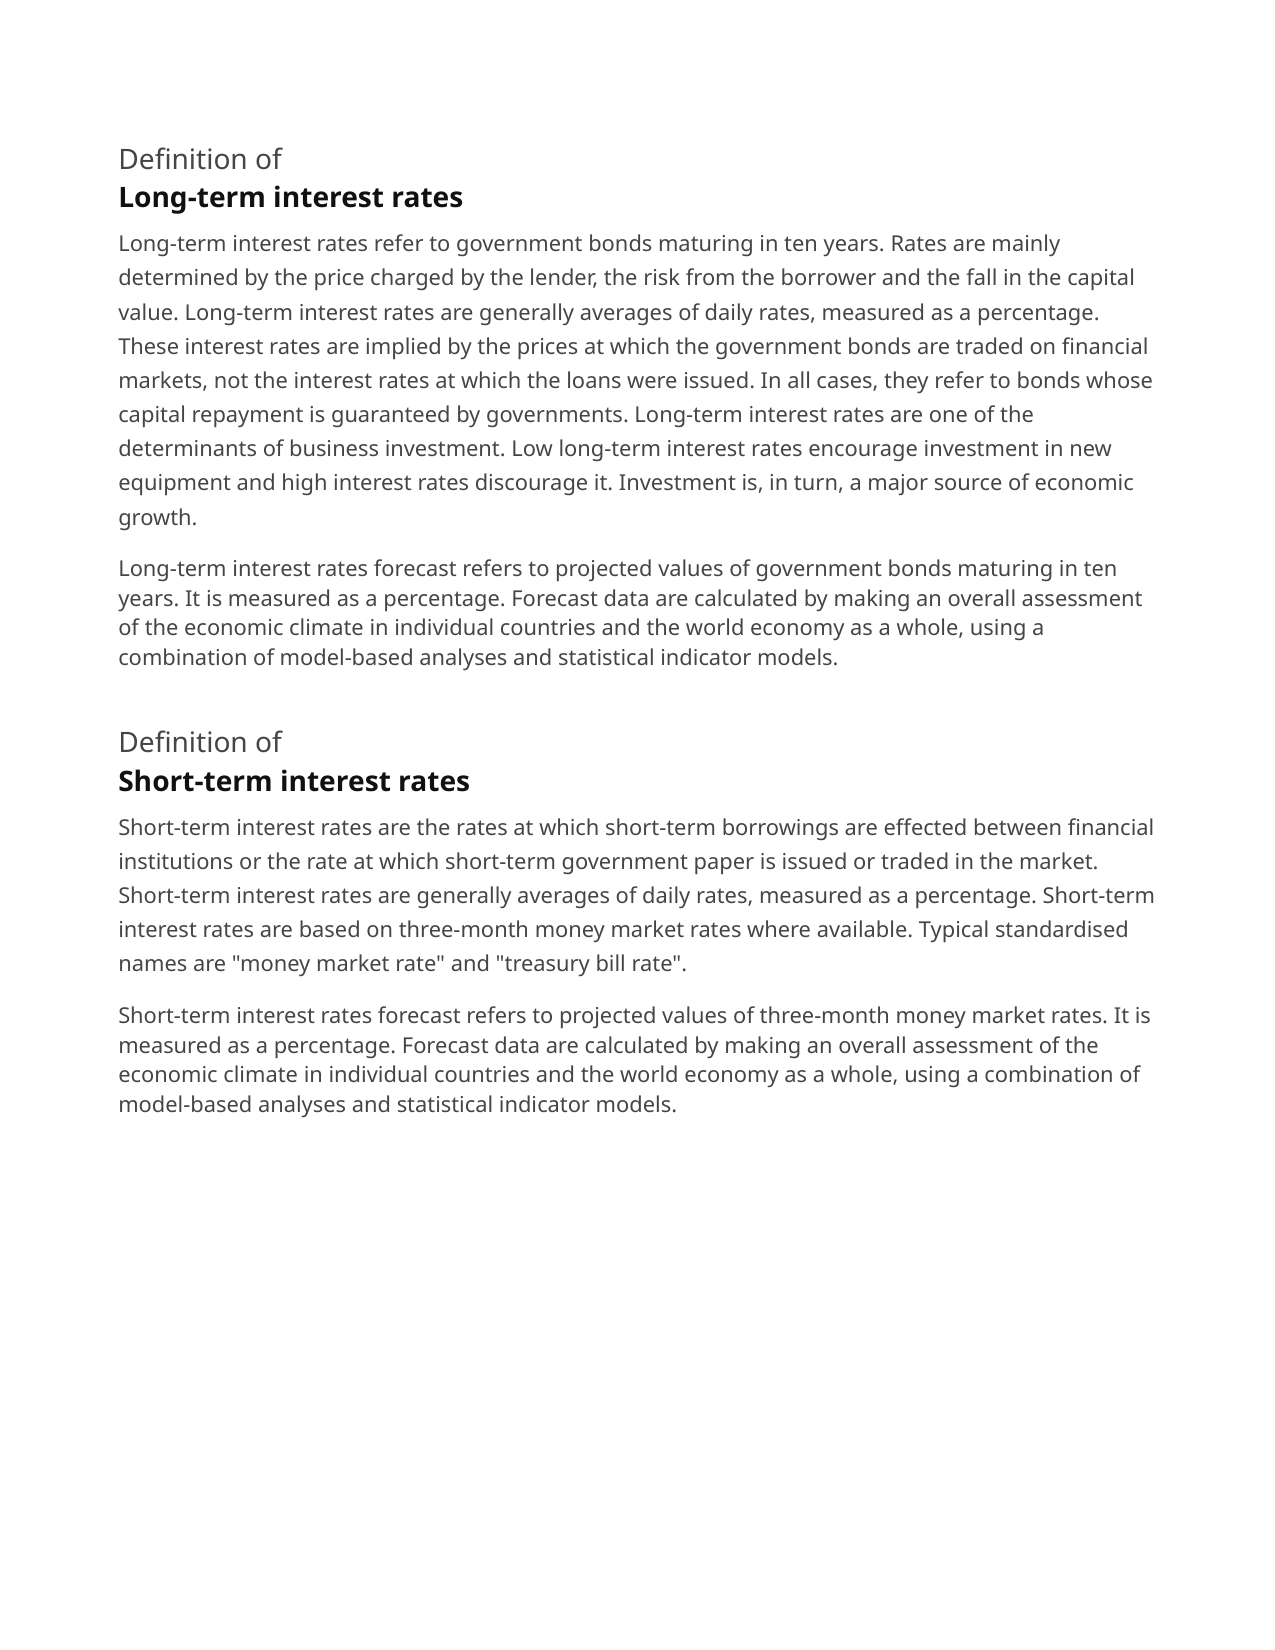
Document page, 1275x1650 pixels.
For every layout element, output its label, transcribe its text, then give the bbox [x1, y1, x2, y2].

text Long-term interest rates forecast refers to projected values of government bonds maturing in ten years. It is measured as a percentage. Forecast data are calculated by making an overall assessment of the economic climate in individual countries and the world economy as a whole, using a combination of model-based analyses and statistical indicator models. [118, 553, 1157, 672]
text Short-term interest rates are the rates at which short-term borrowings are effected between financial institutions or the rate at which short-term government paper is issued or traded in the market. Short-term interest rates are generally averages of daily rates, measured as a percentage. Short-term interest rates are based on three-month money market rates where available. Typical standardised names are "money market rate" and "treasury bill rate". [118, 812, 1157, 978]
text Short-term interest rates forecast refers to projected values of three-month money market rates. It is measured as a percentage. Forecast data are calculated by making an overall assessment of the economic climate in individual countries and the world economy as a whole, using a combination of model-based analyses and statistical indicator models. [118, 1000, 1157, 1119]
subtitle Definition of Long-term interest rates [118, 139, 1157, 216]
text Long-term interest rates refer to government bonds maturing in ten years. Rates are mainly determined by the price charged by the lender, the risk from the borrower and the fall in the capital value. Long-term interest rates are generally averages of daily rates, measured as a percentage. These interest rates are implied by the prices at which the government bonds are traded on financial markets, not the interest rates at which the loans were issued. In all cases, they refer to bonds whose capital repayment is guaranteed by governments. Long-term interest rates are one of the determinants of business investment. Low long-term interest rates encourage investment in new equipment and high interest rates discourage it. Investment is, in turn, a major source of economic growth. [118, 228, 1157, 531]
subtitle Definition of Short-term interest rates [118, 723, 1157, 799]
